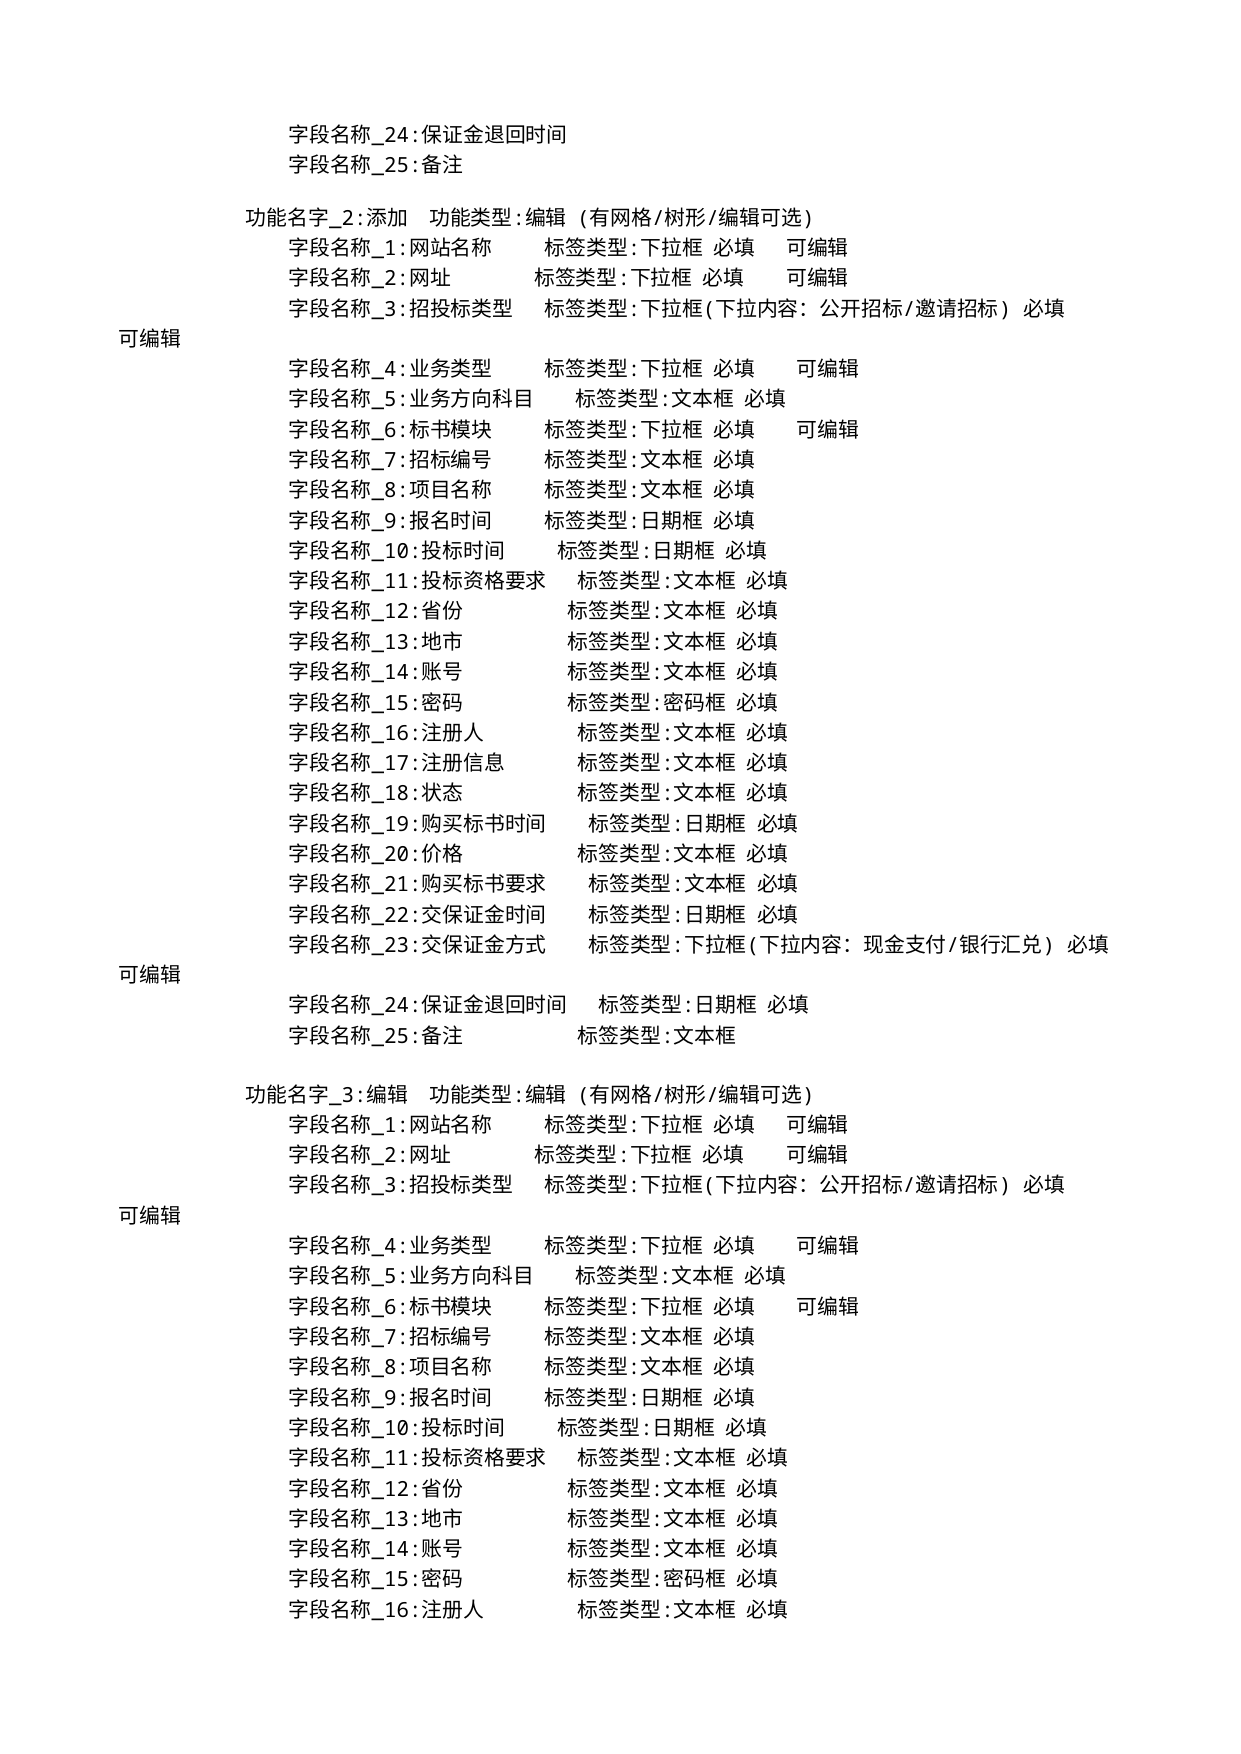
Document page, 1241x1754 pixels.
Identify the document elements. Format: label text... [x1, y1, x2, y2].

text 字段名称_6:标书模块 标签类型:下拉框 必填 可编辑 [118, 413, 1122, 443]
text 字段名称_3:招投标类型 标签类型:下拉框(下拉内容：公开招标/邀请招标) 必填 可编辑 [118, 292, 1122, 352]
text 字段名称_9:报名时间 标签类型:日期框 必填 [118, 504, 1122, 534]
text 字段名称_18:状态 标签类型:文本框 必填 [118, 777, 1122, 807]
text 字段名称_10:投标时间 标签类型:日期框 必填 [118, 1411, 1122, 1441]
text 字段名称_19:购买标书时间 标签类型:日期框 必填 [118, 807, 1122, 837]
text 字段名称_5:业务方向科目 标签类型:文本框 必填 [118, 383, 1122, 413]
text 字段名称_12:省份 标签类型:文本框 必填 [118, 595, 1122, 625]
text 字段名称_2:网址 标签类型:下拉框 必填 可编辑 [118, 1138, 1122, 1169]
text 字段名称_3:招投标类型 标签类型:下拉框(下拉内容：公开招标/邀请招标) 必填 可编辑 [118, 1169, 1122, 1229]
text 字段名称_17:注册信息 标签类型:文本框 必填 [118, 746, 1122, 777]
text 字段名称_25:备注 标签类型:文本框 [118, 1019, 1122, 1049]
text 字段名称_8:项目名称 标签类型:文本框 必填 [118, 1351, 1122, 1381]
text 字段名称_16:注册人 标签类型:文本框 必填 [118, 716, 1122, 746]
text 字段名称_7:招标编号 标签类型:文本框 必填 [118, 1320, 1122, 1351]
text 字段名称_13:地市 标签类型:文本框 必填 [118, 625, 1122, 655]
text 字段名称_24:保证金退回时间 标签类型:日期框 必填 [118, 989, 1122, 1019]
text 字段名称_7:招标编号 标签类型:文本框 必填 [118, 443, 1122, 473]
text 字段名称_16:注册人 标签类型:文本框 必填 [118, 1593, 1122, 1623]
text 字段名称_15:密码 标签类型:密码框 必填 [118, 686, 1122, 716]
text 字段名称_15:密码 标签类型:密码框 必填 [118, 1563, 1122, 1593]
text 字段名称_22:交保证金时间 标签类型:日期框 必填 [118, 898, 1122, 928]
text 字段名称_5:业务方向科目 标签类型:文本框 必填 [118, 1259, 1122, 1290]
text 字段名称_25:备注 [118, 148, 1122, 179]
text 字段名称_14:账号 标签类型:文本框 必填 [118, 655, 1122, 686]
text 字段名称_6:标书模块 标签类型:下拉框 必填 可编辑 [118, 1290, 1122, 1320]
text 字段名称_1:网站名称 标签类型:下拉框 必填 可编辑 [118, 1108, 1122, 1138]
text 字段名称_20:价格 标签类型:文本框 必填 [118, 837, 1122, 868]
text 字段名称_1:网站名称 标签类型:下拉框 必填 可编辑 [118, 231, 1122, 261]
text 字段名称_24:保证金退回时间 [118, 118, 1122, 148]
text 字段名称_13:地市 标签类型:文本框 必填 [118, 1502, 1122, 1532]
text 字段名称_4:业务类型 标签类型:下拉框 必填 可编辑 [118, 352, 1122, 383]
text 字段名称_12:省份 标签类型:文本框 必填 [118, 1472, 1122, 1502]
text 字段名称_11:投标资格要求 标签类型:文本框 必填 [118, 564, 1122, 595]
text 字段名称_8:项目名称 标签类型:文本框 必填 [118, 473, 1122, 504]
text 字段名称_9:报名时间 标签类型:日期框 必填 [118, 1381, 1122, 1411]
text 字段名称_2:网址 标签类型:下拉框 必填 可编辑 [118, 261, 1122, 292]
text 功能名字_3:编辑 功能类型:编辑 (有网格/树形/编辑可选) [118, 1078, 1122, 1108]
text 字段名称_21:购买标书要求 标签类型:文本框 必填 [118, 868, 1122, 898]
text 字段名称_14:账号 标签类型:文本框 必填 [118, 1532, 1122, 1563]
text 字段名称_23:交保证金方式 标签类型:下拉框(下拉内容：现金支付/银行汇兑) 必填 可编辑 [118, 928, 1122, 989]
text 字段名称_10:投标时间 标签类型:日期框 必填 [118, 534, 1122, 564]
text 字段名称_4:业务类型 标签类型:下拉框 必填 可编辑 [118, 1229, 1122, 1259]
text 字段名称_11:投标资格要求 标签类型:文本框 必填 [118, 1441, 1122, 1472]
text 功能名字_2:添加 功能类型:编辑 (有网格/树形/编辑可选) [118, 201, 1122, 231]
